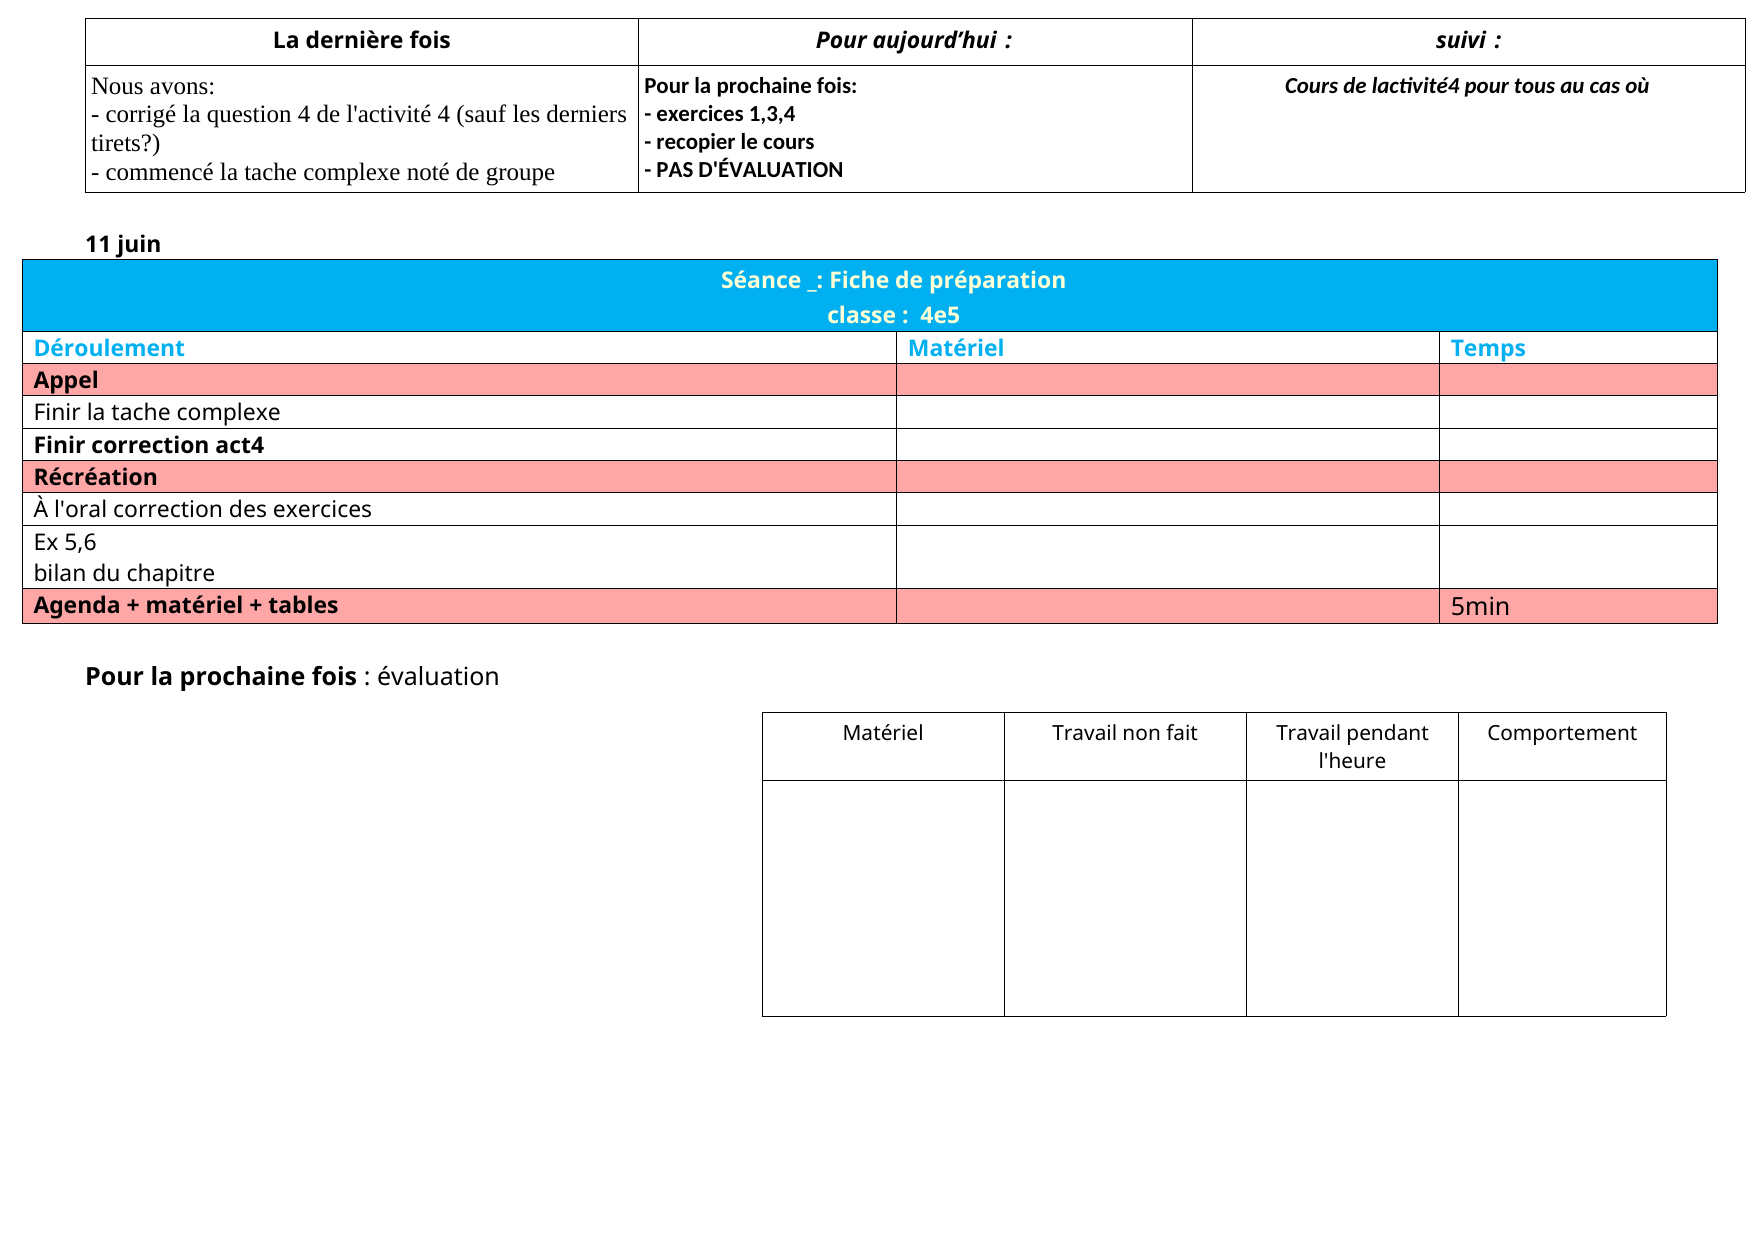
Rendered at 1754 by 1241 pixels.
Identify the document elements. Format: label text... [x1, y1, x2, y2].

table_cell [1440, 493, 1717, 524]
table_cell [1247, 781, 1458, 1016]
table_cell Pour la prochaine fois: - exercices 1,3,4 - recopier le cours - PAS D'ÉVALUATION [639, 66, 1192, 192]
table_cell Déroulement [23, 332, 896, 363]
table_cell [1440, 461, 1717, 492]
table_cell Récréation [23, 461, 896, 492]
table_header suivi : [1193, 19, 1745, 65]
table_header Pour aujourd’hui : [639, 19, 1192, 65]
table_cell [897, 589, 1439, 623]
table_header Séance _: Fiche de préparation classe : 4e5 [23, 260, 1717, 331]
table_cell [1440, 526, 1717, 588]
table_cell [1440, 429, 1717, 460]
table_cell [1005, 781, 1246, 1016]
table_cell Temps [1440, 332, 1717, 363]
table_cell [897, 526, 1439, 588]
table_cell Agenda + matériel + tables [23, 589, 896, 623]
table_cell Ex 5,6 bilan du chapitre [23, 526, 896, 588]
table_cell À l'oral correction des exercices [23, 493, 896, 524]
table_header Travail non fait [1005, 713, 1246, 780]
table_cell Finir correction act4 [23, 429, 896, 460]
table_header La dernière fois [86, 19, 638, 65]
table_cell [897, 461, 1439, 492]
table_cell 5min [1440, 589, 1717, 623]
table_cell Nous avons: - corrigé la question 4 de l'activité 4 (sauf les derniers tirets?) - commencé la tache complexe noté de groupe [86, 66, 638, 192]
table_cell [1440, 396, 1717, 428]
table_cell [1440, 364, 1717, 395]
table_cell [763, 781, 1004, 1016]
table_cell Appel [23, 364, 896, 395]
text 11 juin [85, 228, 1754, 259]
table_cell [897, 429, 1439, 460]
table_cell [897, 364, 1439, 395]
text Pour la prochaine fois : évaluation [85, 658, 1745, 692]
table_header Matériel [763, 713, 1004, 780]
table_header Comportement [1459, 713, 1666, 780]
table_header Travail pendant l'heure [1247, 713, 1458, 780]
table_cell Cours de lactivité4 pour tous au cas où [1193, 66, 1745, 192]
table_cell Matériel [897, 332, 1439, 363]
table_cell [897, 396, 1439, 428]
table_cell Finir la tache complexe [23, 396, 896, 428]
table_cell [897, 493, 1439, 524]
table_cell [1459, 781, 1666, 1016]
